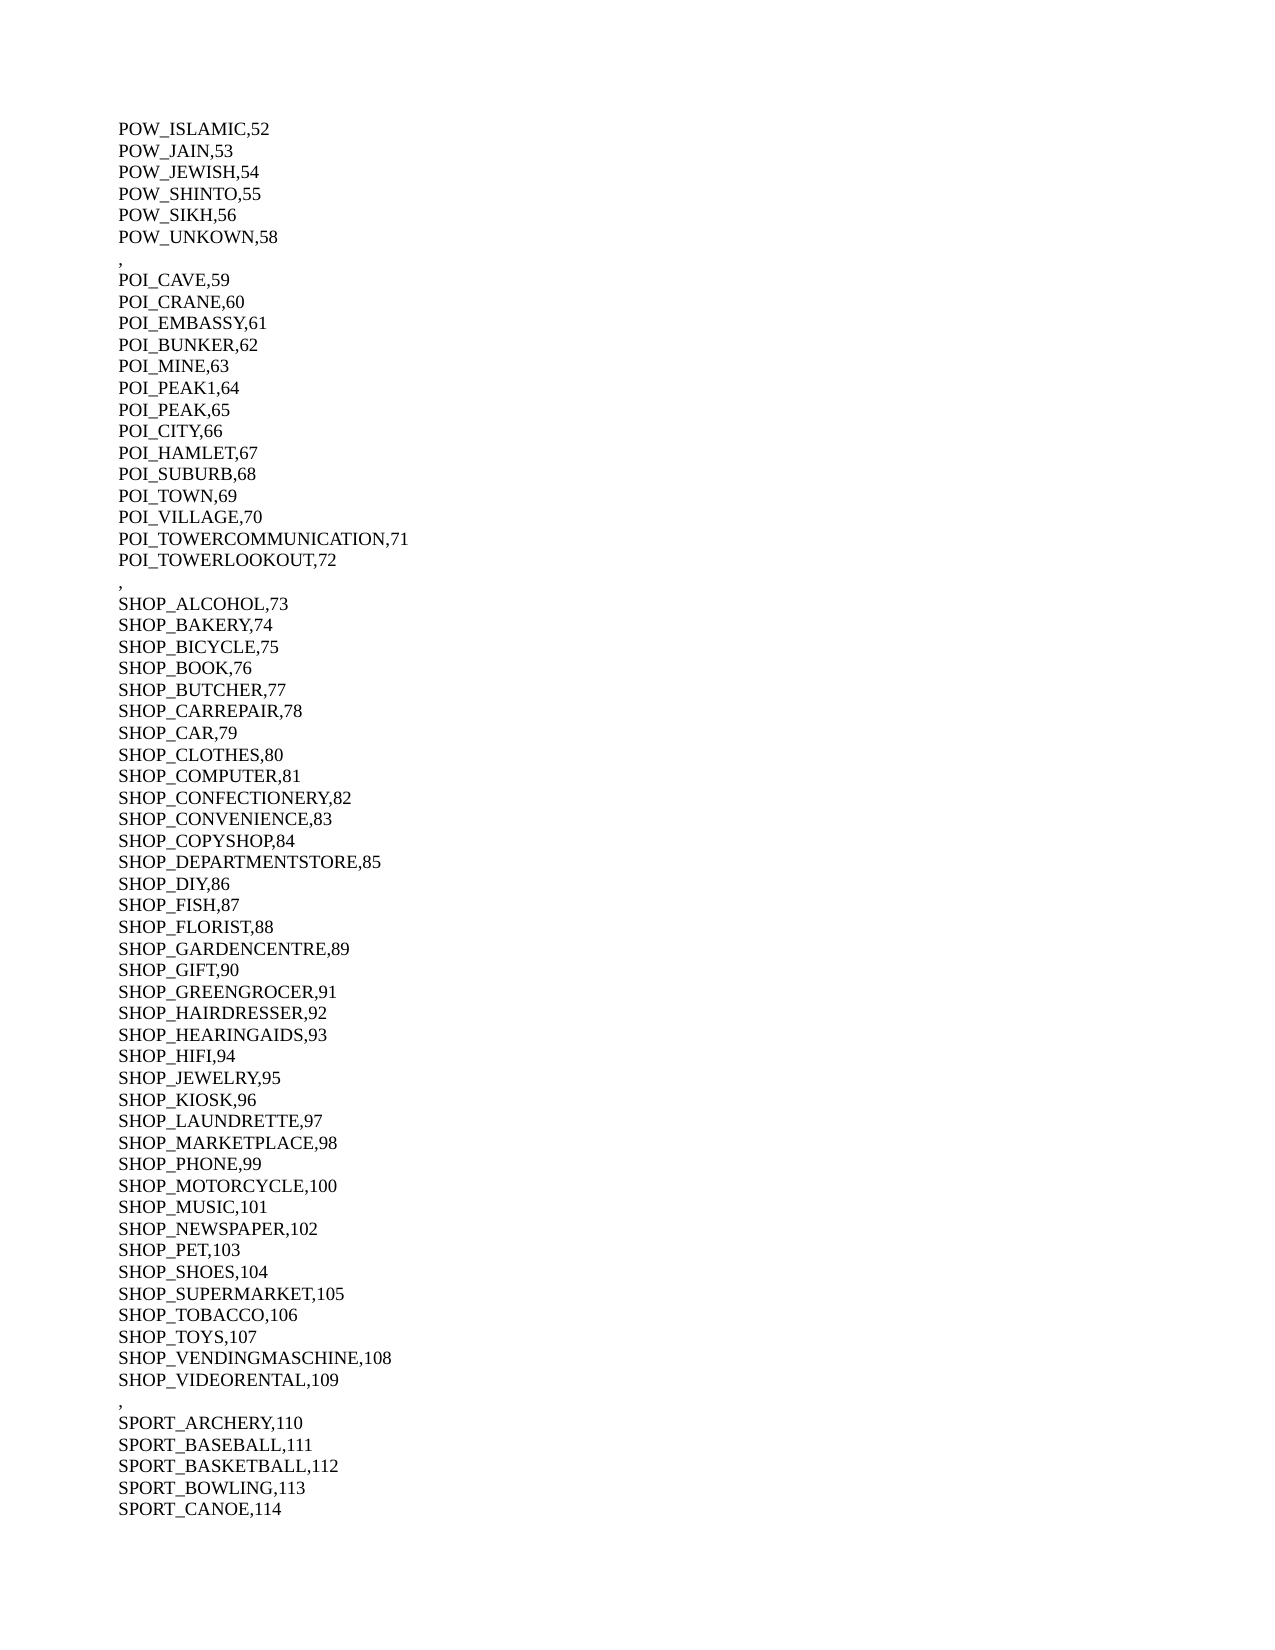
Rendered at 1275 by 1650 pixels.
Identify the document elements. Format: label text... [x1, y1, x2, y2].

text POI_TOWERLOOKOUT,72 [118, 549, 1157, 571]
text SHOP_HIFI,94 [118, 1045, 1157, 1067]
text SHOP_BICYCLE,75 [118, 636, 1157, 657]
text POI_TOWERCOMMUNICATION,71 [118, 528, 1157, 549]
text SHOP_SHOES,104 [118, 1261, 1157, 1282]
text SHOP_VIDEORENTAL,109 [118, 1369, 1157, 1390]
text SHOP_MOTORCYCLE,100 [118, 1175, 1157, 1196]
text SPORT_BOWLING,113 [118, 1477, 1157, 1498]
text SHOP_DEPARTMENTSTORE,85 [118, 851, 1157, 873]
text POI_HAMLET,67 [118, 442, 1157, 463]
text SPORT_ARCHERY,110 [118, 1412, 1157, 1433]
text SHOP_TOBACCO,106 [118, 1304, 1157, 1326]
text SHOP_ALCOHOL,73 [118, 592, 1157, 614]
text POI_MINE,63 [118, 355, 1157, 377]
text SHOP_CARREPAIR,78 [118, 700, 1157, 722]
text SHOP_HAIRDRESSER,92 [118, 1002, 1157, 1024]
text , [118, 571, 1157, 592]
text POI_CAVE,59 [118, 269, 1157, 291]
text POI_VILLAGE,70 [118, 506, 1157, 528]
text POI_EMBASSY,61 [118, 312, 1157, 334]
text SPORT_BASEBALL,111 [118, 1433, 1157, 1455]
text , [118, 1390, 1157, 1412]
text POI_TOWN,69 [118, 485, 1157, 506]
text SHOP_BOOK,76 [118, 657, 1157, 679]
text SPORT_CANOE,114 [118, 1498, 1157, 1520]
text SHOP_TOYS,107 [118, 1326, 1157, 1347]
text SHOP_PET,103 [118, 1239, 1157, 1261]
text POW_ISLAMIC,52 [118, 118, 1157, 140]
text POI_BUNKER,62 [118, 334, 1157, 355]
text SHOP_VENDINGMASCHINE,108 [118, 1347, 1157, 1369]
text SHOP_BUTCHER,77 [118, 679, 1157, 700]
text POW_JAIN,53 [118, 140, 1157, 161]
text POI_CITY,66 [118, 420, 1157, 442]
text POI_CRANE,60 [118, 291, 1157, 312]
text SHOP_COPYSHOP,84 [118, 830, 1157, 851]
text SHOP_GIFT,90 [118, 959, 1157, 981]
text SHOP_SUPERMARKET,105 [118, 1282, 1157, 1304]
text POI_SUBURB,68 [118, 463, 1157, 485]
text POW_SIKH,56 [118, 204, 1157, 226]
text SHOP_COMPUTER,81 [118, 765, 1157, 787]
text SHOP_KIOSK,96 [118, 1088, 1157, 1110]
text SHOP_CONVENIENCE,83 [118, 808, 1157, 830]
text SHOP_FISH,87 [118, 894, 1157, 916]
text SHOP_MUSIC,101 [118, 1196, 1157, 1218]
text SHOP_CAR,79 [118, 722, 1157, 743]
text SPORT_BASKETBALL,112 [118, 1455, 1157, 1477]
text POW_UNKOWN,58 [118, 226, 1157, 247]
text SHOP_GREENGROCER,91 [118, 981, 1157, 1002]
text POW_JEWISH,54 [118, 161, 1157, 183]
text SHOP_MARKETPLACE,98 [118, 1132, 1157, 1153]
text , [118, 247, 1157, 269]
text SHOP_NEWSPAPER,102 [118, 1218, 1157, 1239]
text SHOP_JEWELRY,95 [118, 1067, 1157, 1088]
text SHOP_CLOTHES,80 [118, 743, 1157, 765]
text SHOP_DIY,86 [118, 873, 1157, 894]
text SHOP_HEARINGAIDS,93 [118, 1024, 1157, 1045]
text SHOP_FLORIST,88 [118, 916, 1157, 937]
text POI_PEAK,65 [118, 398, 1157, 420]
text POI_PEAK1,64 [118, 377, 1157, 398]
text SHOP_BAKERY,74 [118, 614, 1157, 636]
text SHOP_LAUNDRETTE,97 [118, 1110, 1157, 1132]
text POW_SHINTO,55 [118, 183, 1157, 204]
text SHOP_CONFECTIONERY,82 [118, 787, 1157, 808]
text SHOP_PHONE,99 [118, 1153, 1157, 1175]
text SHOP_GARDENCENTRE,89 [118, 937, 1157, 959]
